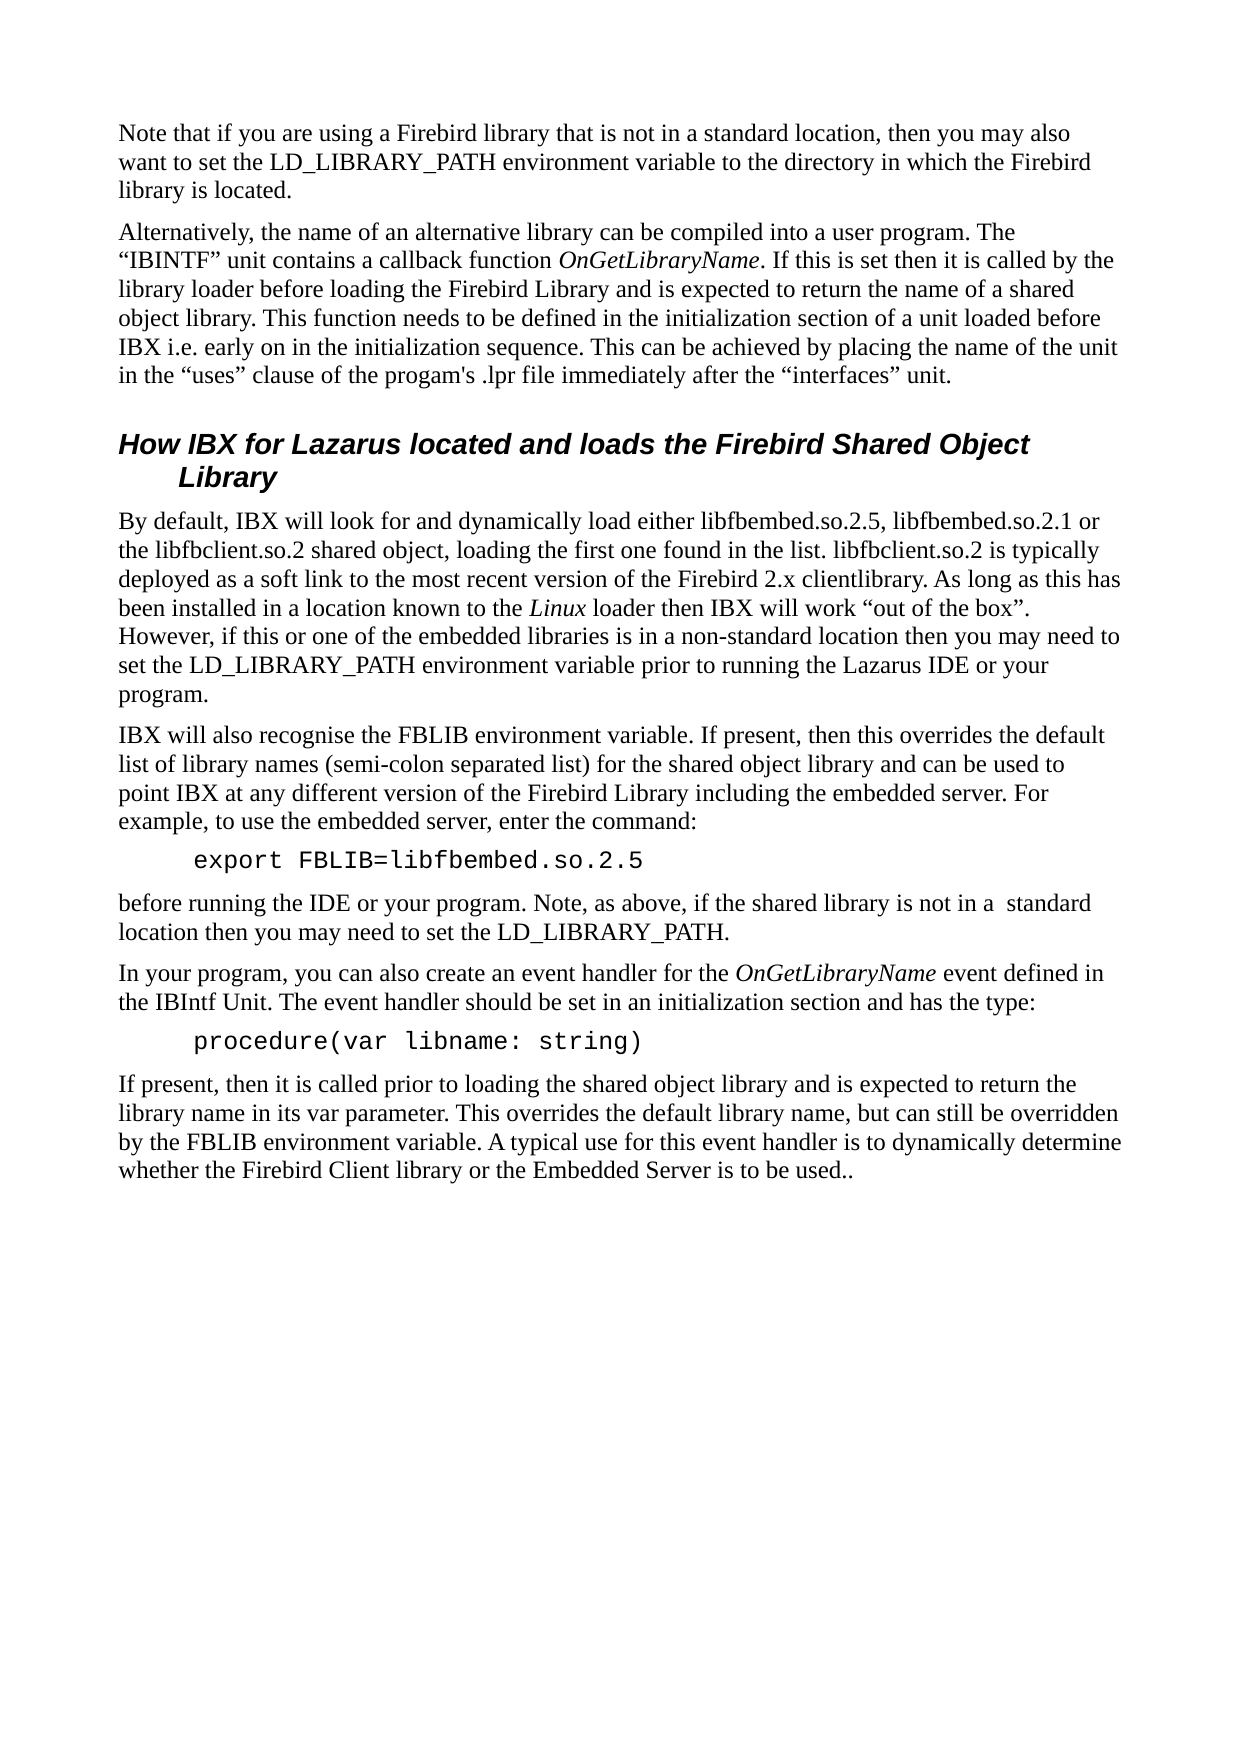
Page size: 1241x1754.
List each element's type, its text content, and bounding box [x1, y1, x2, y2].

text export FBLIB=libfbembed.so.2.5 [193, 848, 1122, 876]
text Note that if you are using a Firebird library that is not in a standard location, then you may also want to set the LD_LIBRARY_PATH environment variable to the directory in which the Firebird library is located. [118, 118, 1122, 204]
text By default, IBX will look for and dynamically load either libfbembed.so.2.5, libfbembed.so.2.1 or the libfbclient.so.2 shared object, loading the first one found in the list. libfbclient.so.2 is typically deployed as a soft link to the most recent version of the Firebird 2.x clientlibrary. As long as this has been installed in a location known to the Linux loader then IBX will work “out of the box”. However, if this or one of the embedded libraries is in a non-standard location then you may need to set the LD_LIBRARY_PATH environment variable prior to running the Lazarus IDE or your program. [118, 506, 1122, 708]
text IBX will also recognise the FBLIB environment variable. If present, then this overrides the default list of library names (semi-colon separated list) for the shared object library and can be used to point IBX at any different version of the Firebird Library including the embedded server. For example, to use the embedded server, enter the command: [118, 720, 1122, 835]
text Alternatively, the name of an alternative library can be compiled into a user program. The “IBINTF” unit contains a callback function OnGetLibraryName. If this is set then it is called by the library loader before loading the Firebird Library and is expected to return the name of a shared object library. This function needs to be defined in the initialization section of a unit loaded before IBX i.e. early on in the initialization sequence. This can be achieved by placing the name of the unit in the “uses” clause of the progam's .lpr file immediately after the “interfaces” unit. [118, 217, 1122, 389]
text before running the IDE or your program. Note, as above, if the shared library is not in a standard location then you may need to set the LD_LIBRARY_PATH. [118, 888, 1122, 946]
text In your program, you can also create an event handler for the OnGetLibraryName event defined in the IBIntf Unit. The event handler should be set in an initialization section and has the type: [118, 958, 1122, 1016]
text If present, then it is called prior to loading the shared object library and is expected to return the library name in its var parameter. This overrides the default library name, but can still be overridden by the FBLIB environment variable. A typical use for this event handler is to dynamically determine whether the Firebird Client library or the Embedded Server is to be used.. [118, 1069, 1122, 1184]
text procedure(var libname: string) [193, 1028, 1122, 1057]
subtitle How IBX for Lazarus located and loads the Firebird Shared Object Library [118, 427, 1122, 494]
